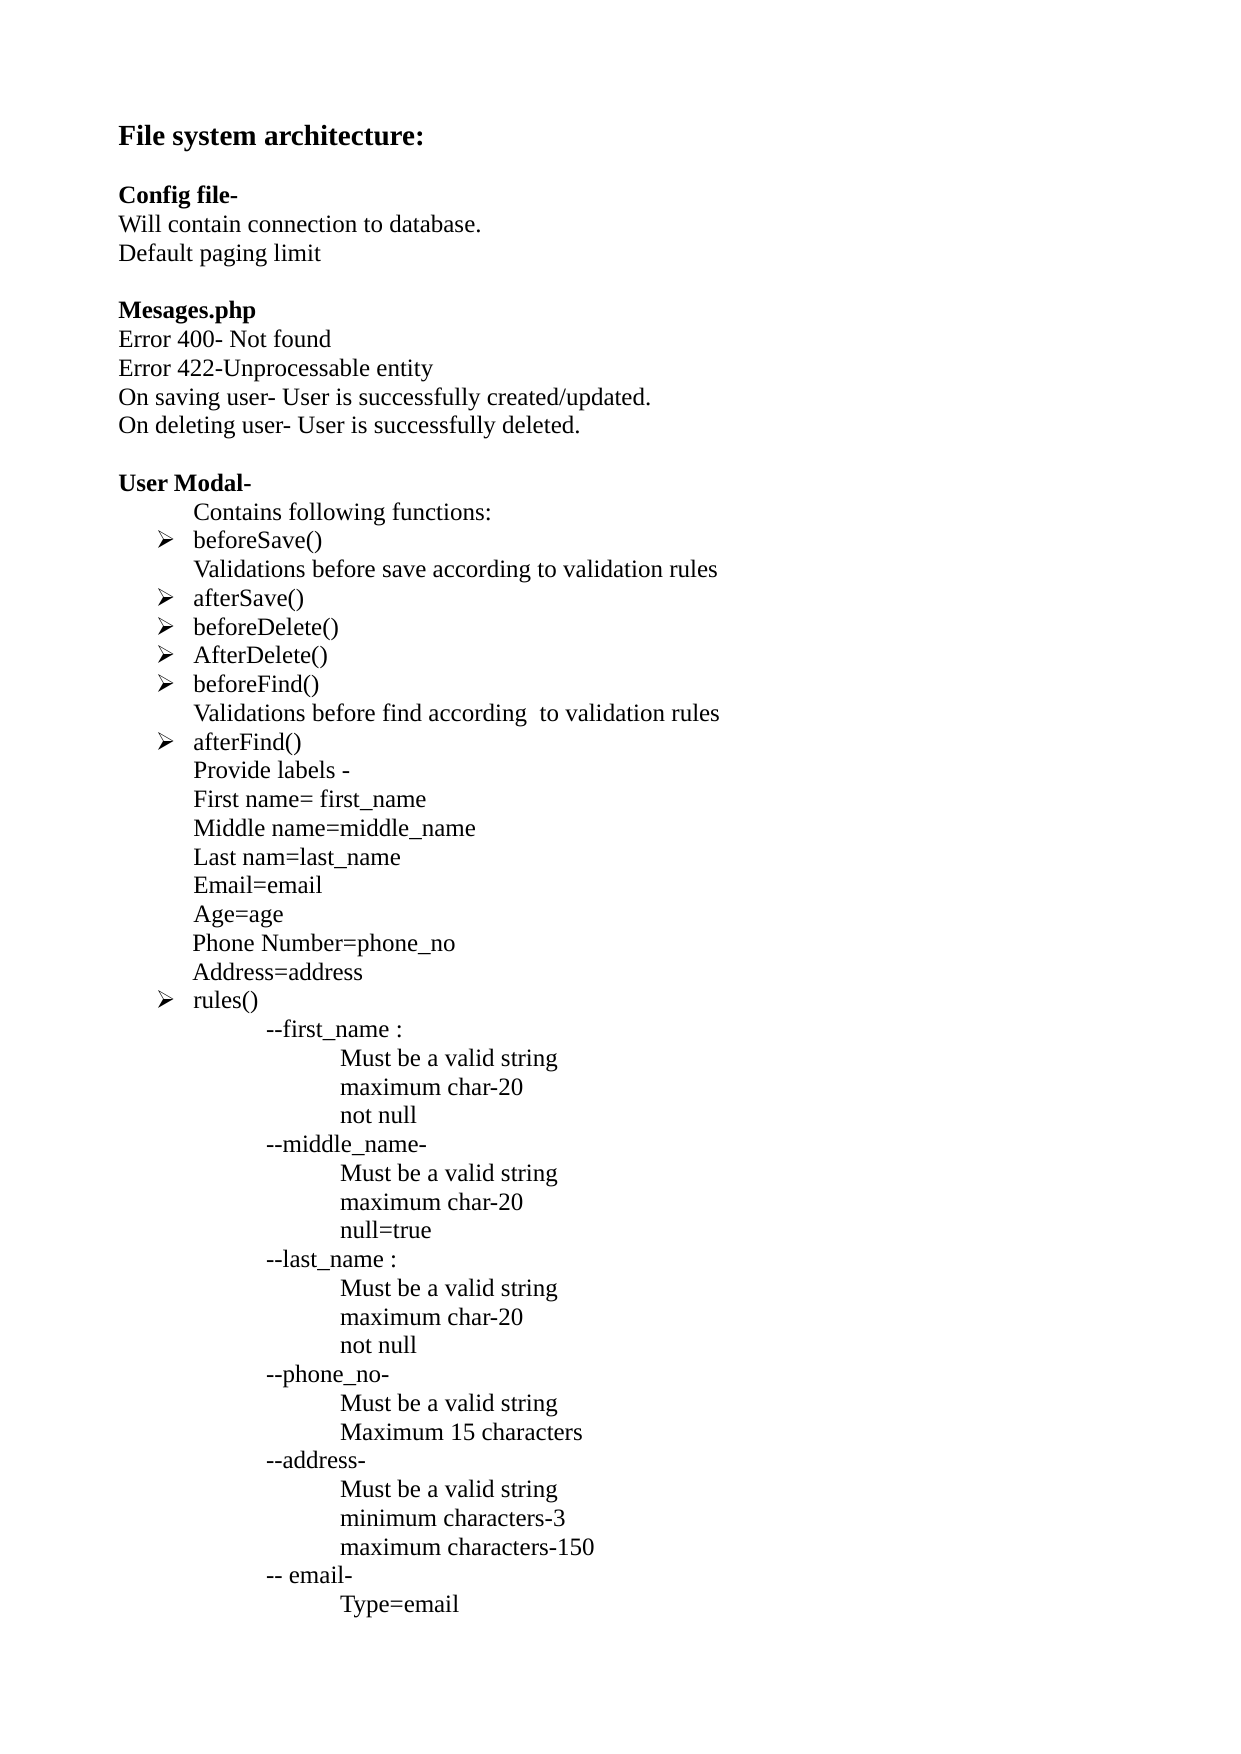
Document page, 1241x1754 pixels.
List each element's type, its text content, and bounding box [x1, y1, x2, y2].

text minimum characters-3 [118, 1503, 1122, 1532]
text not null [118, 1330, 1122, 1359]
text Must be a valid string [118, 1474, 1122, 1503]
text Error 422-Unprocessable entity [118, 353, 1122, 382]
list Email=email [156, 870, 1122, 899]
list Validations before save according to validation rules [156, 554, 1122, 583]
list beforeFind() [156, 669, 1122, 698]
list Provide labels - [156, 755, 1122, 784]
text Address=address [118, 957, 1122, 985]
text Phone Number=phone_no [118, 928, 1122, 957]
list Validations before find according to validation rules [156, 698, 1122, 727]
list AfterDelete() [156, 640, 1122, 669]
text Mesages.php [118, 295, 1122, 324]
text --first_name : [118, 1014, 1122, 1043]
list Contains following functions: [156, 497, 1122, 525]
text null=true [118, 1215, 1122, 1244]
list First name= first_name [156, 784, 1122, 813]
text On deleting user- User is successfully deleted. [118, 410, 1122, 439]
text --middle_name- [118, 1129, 1122, 1158]
list beforeDelete() [156, 612, 1122, 640]
text Must be a valid string [118, 1388, 1122, 1417]
list Age=age [156, 899, 1122, 928]
text not null [118, 1100, 1122, 1129]
text --phone_no- [118, 1359, 1122, 1388]
text Maximum 15 characters [118, 1417, 1122, 1445]
list rules() [156, 985, 1122, 1014]
text Must be a valid string [118, 1043, 1122, 1072]
list Last nam=last_name [156, 842, 1122, 870]
list beforeSave() [156, 525, 1122, 554]
text --last_name : [118, 1244, 1122, 1273]
text Must be a valid string [118, 1158, 1122, 1187]
text Default paging limit [118, 238, 1122, 267]
text maximum char-20 [118, 1072, 1122, 1100]
list afterFind() [156, 727, 1122, 755]
text Must be a valid string [118, 1273, 1122, 1302]
text maximum char-20 [118, 1302, 1122, 1330]
text On saving user- User is successfully created/updated. [118, 382, 1122, 410]
list afterSave() [156, 583, 1122, 612]
text Config file- [118, 180, 1122, 209]
text -- email- [118, 1560, 1122, 1589]
text maximum characters-150 [118, 1532, 1122, 1560]
text Type=email [118, 1589, 1122, 1618]
text --address- [118, 1445, 1122, 1474]
text maximum char-20 [118, 1187, 1122, 1215]
text File system architecture: [118, 118, 1122, 152]
text User Modal- [118, 468, 1122, 497]
text Will contain connection to database. [118, 209, 1122, 238]
text Error 400- Not found [118, 324, 1122, 353]
list Middle name=middle_name [156, 813, 1122, 842]
